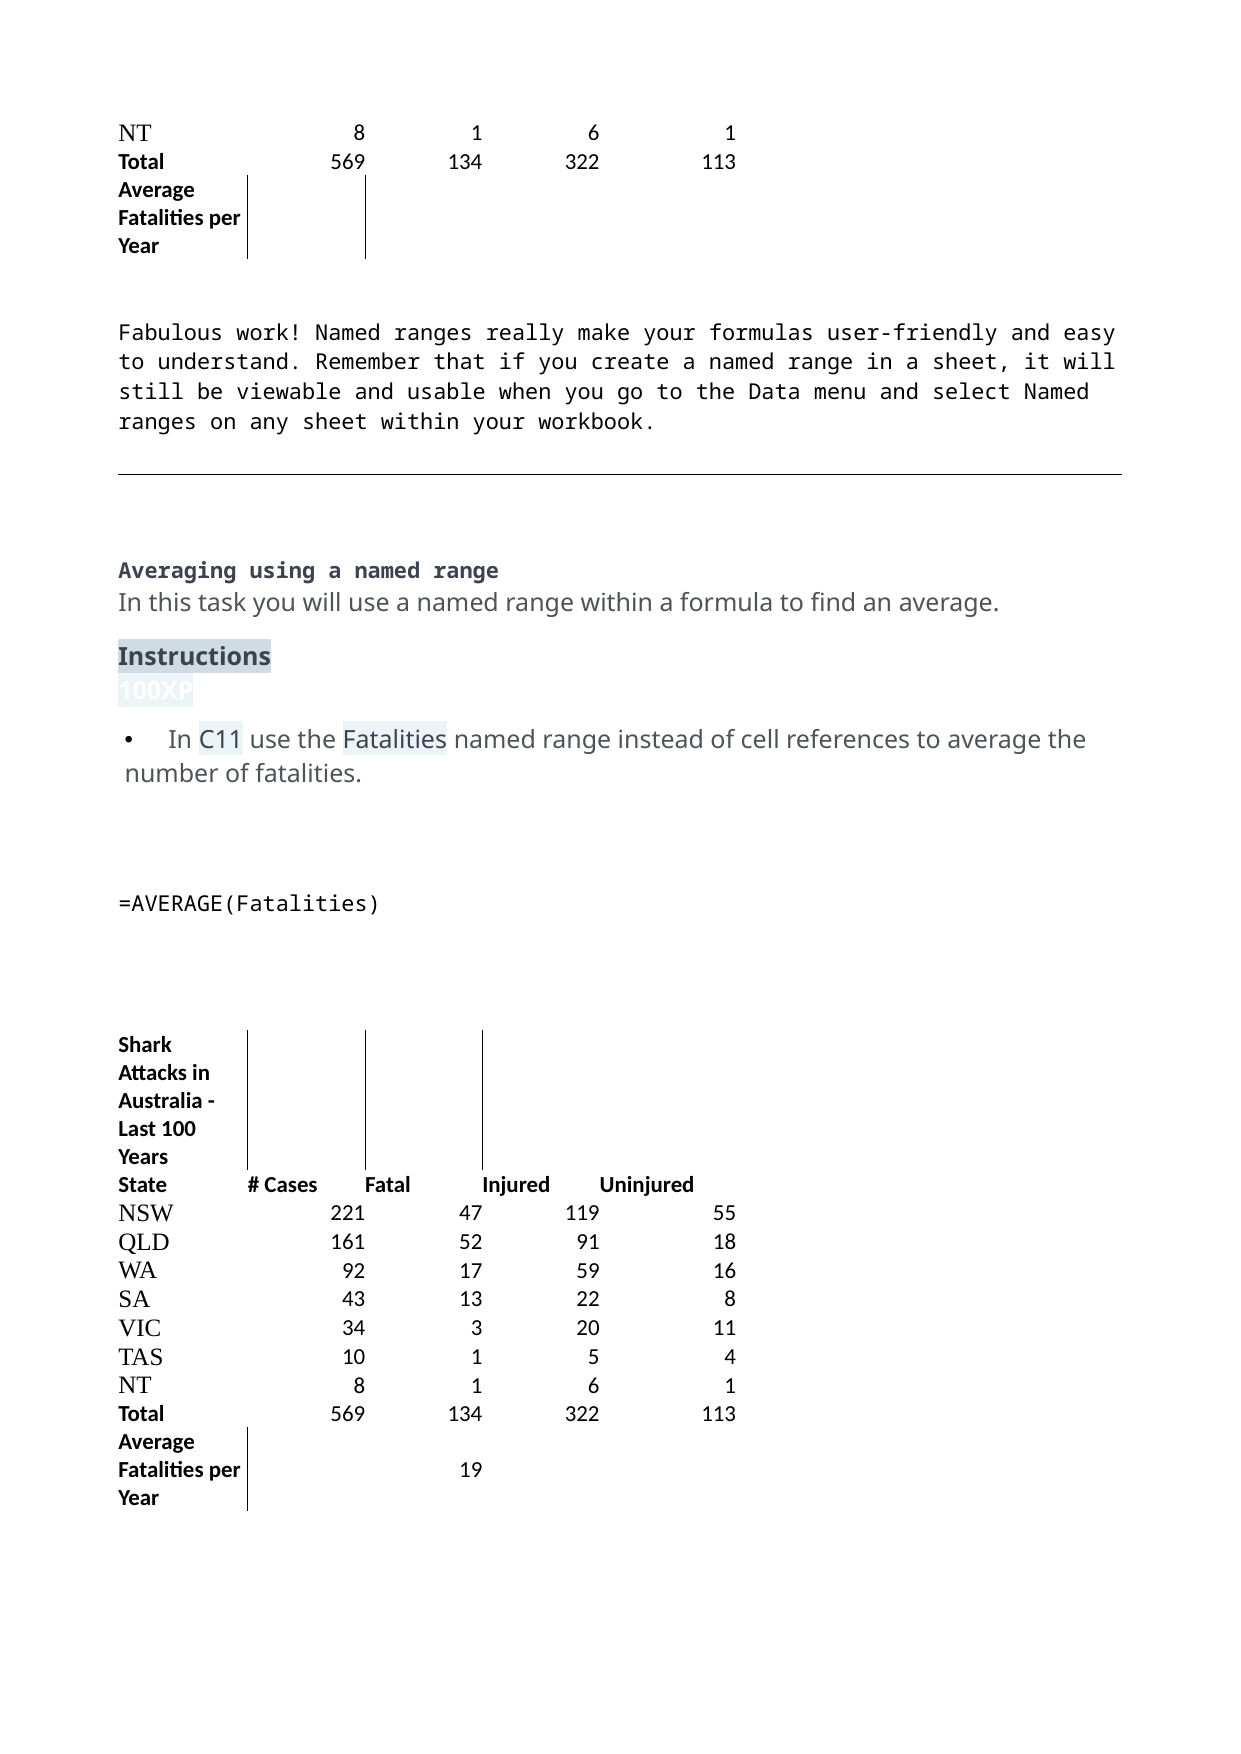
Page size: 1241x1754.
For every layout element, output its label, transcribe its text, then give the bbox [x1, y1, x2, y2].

table_cell # Cases [248, 1170, 365, 1198]
text In this task you will use a named range within a formula to find an average. [118, 585, 1122, 619]
table_cell Average Fatalities per Year [118, 175, 247, 259]
table_cell 13 [365, 1284, 482, 1313]
table_cell Total [118, 147, 248, 175]
text 100XP [118, 673, 1109, 707]
table_cell 16 [599, 1256, 736, 1284]
table_cell NSW [118, 1198, 248, 1227]
table_cell 1 [599, 118, 736, 147]
table_cell 8 [248, 1371, 365, 1399]
table_cell 4 [599, 1342, 736, 1371]
table_cell 3 [365, 1313, 482, 1342]
table_cell [248, 1427, 365, 1511]
table_cell 113 [599, 1399, 736, 1427]
table_cell 221 [248, 1198, 365, 1227]
table_cell 5 [482, 1342, 599, 1371]
table_cell Total [118, 1399, 248, 1427]
table_cell WA [118, 1256, 248, 1284]
table_cell 11 [599, 1313, 736, 1342]
table_cell NT [118, 118, 248, 147]
subtitle Instructions [118, 638, 1109, 673]
table_cell 17 [365, 1256, 482, 1284]
table_cell QLD [118, 1227, 248, 1256]
table_cell 134 [365, 147, 482, 175]
table_cell Injured [482, 1170, 599, 1198]
subtitle Averaging using a named range [118, 555, 1122, 585]
table_cell State [118, 1170, 248, 1198]
table_cell Fatal [365, 1170, 482, 1198]
table_cell 55 [599, 1198, 736, 1227]
table_cell 8 [248, 118, 365, 147]
table_cell [248, 175, 365, 259]
table_header Shark Attacks in Australia - Last 100 Years [118, 1030, 247, 1170]
table_cell [599, 175, 736, 259]
table_cell 10 [248, 1342, 365, 1371]
table_cell 161 [248, 1227, 365, 1256]
table_cell NT [118, 1371, 248, 1399]
table_cell [599, 1427, 736, 1511]
table_cell 6 [482, 1371, 599, 1399]
table_cell 34 [248, 1313, 365, 1342]
table_cell 92 [248, 1256, 365, 1284]
table_cell [482, 175, 599, 259]
table_cell 322 [482, 147, 599, 175]
table_cell 19 [365, 1427, 482, 1511]
table_cell 1 [365, 1371, 482, 1399]
text Fabulous work! Named ranges really make your formulas user-friendly and easy to understand. Remember that if you create a named range in a sheet, it will still be viewable and usable when you go to the Data menu and select Named ranges on any sheet within your workbook. [118, 316, 1122, 436]
table_header [599, 1030, 736, 1170]
table_cell 59 [482, 1256, 599, 1284]
table_cell 1 [365, 118, 482, 147]
table_cell 569 [248, 147, 365, 175]
table_cell 322 [482, 1399, 599, 1427]
table_cell TAS [118, 1342, 248, 1371]
table_cell [366, 175, 482, 259]
table_cell [482, 1427, 599, 1511]
table_cell 1 [365, 1342, 482, 1371]
table_cell 119 [482, 1198, 599, 1227]
table_cell 91 [482, 1227, 599, 1256]
table_cell 43 [248, 1284, 365, 1313]
table_cell 20 [482, 1313, 599, 1342]
table_header [248, 1030, 365, 1170]
table_header [483, 1030, 599, 1170]
table_cell Average Fatalities per Year [118, 1427, 247, 1511]
table_cell 18 [599, 1227, 736, 1256]
table_cell 113 [599, 147, 736, 175]
table_cell 569 [248, 1399, 365, 1427]
table_cell 8 [599, 1284, 736, 1313]
table_cell 22 [482, 1284, 599, 1313]
table_cell 1 [599, 1371, 736, 1399]
table_cell 6 [482, 118, 599, 147]
list In C11 use the Fatalities named range instead of cell references to average the number of fatalities. [124, 721, 1116, 789]
table_header [366, 1030, 482, 1170]
table_cell SA [118, 1284, 248, 1313]
table_cell 47 [365, 1198, 482, 1227]
text =AVERAGE(Fatalities) [118, 888, 1122, 918]
table_cell 134 [365, 1399, 482, 1427]
table_cell 52 [365, 1227, 482, 1256]
table_cell Uninjured [599, 1170, 736, 1198]
table_cell VIC [118, 1313, 248, 1342]
